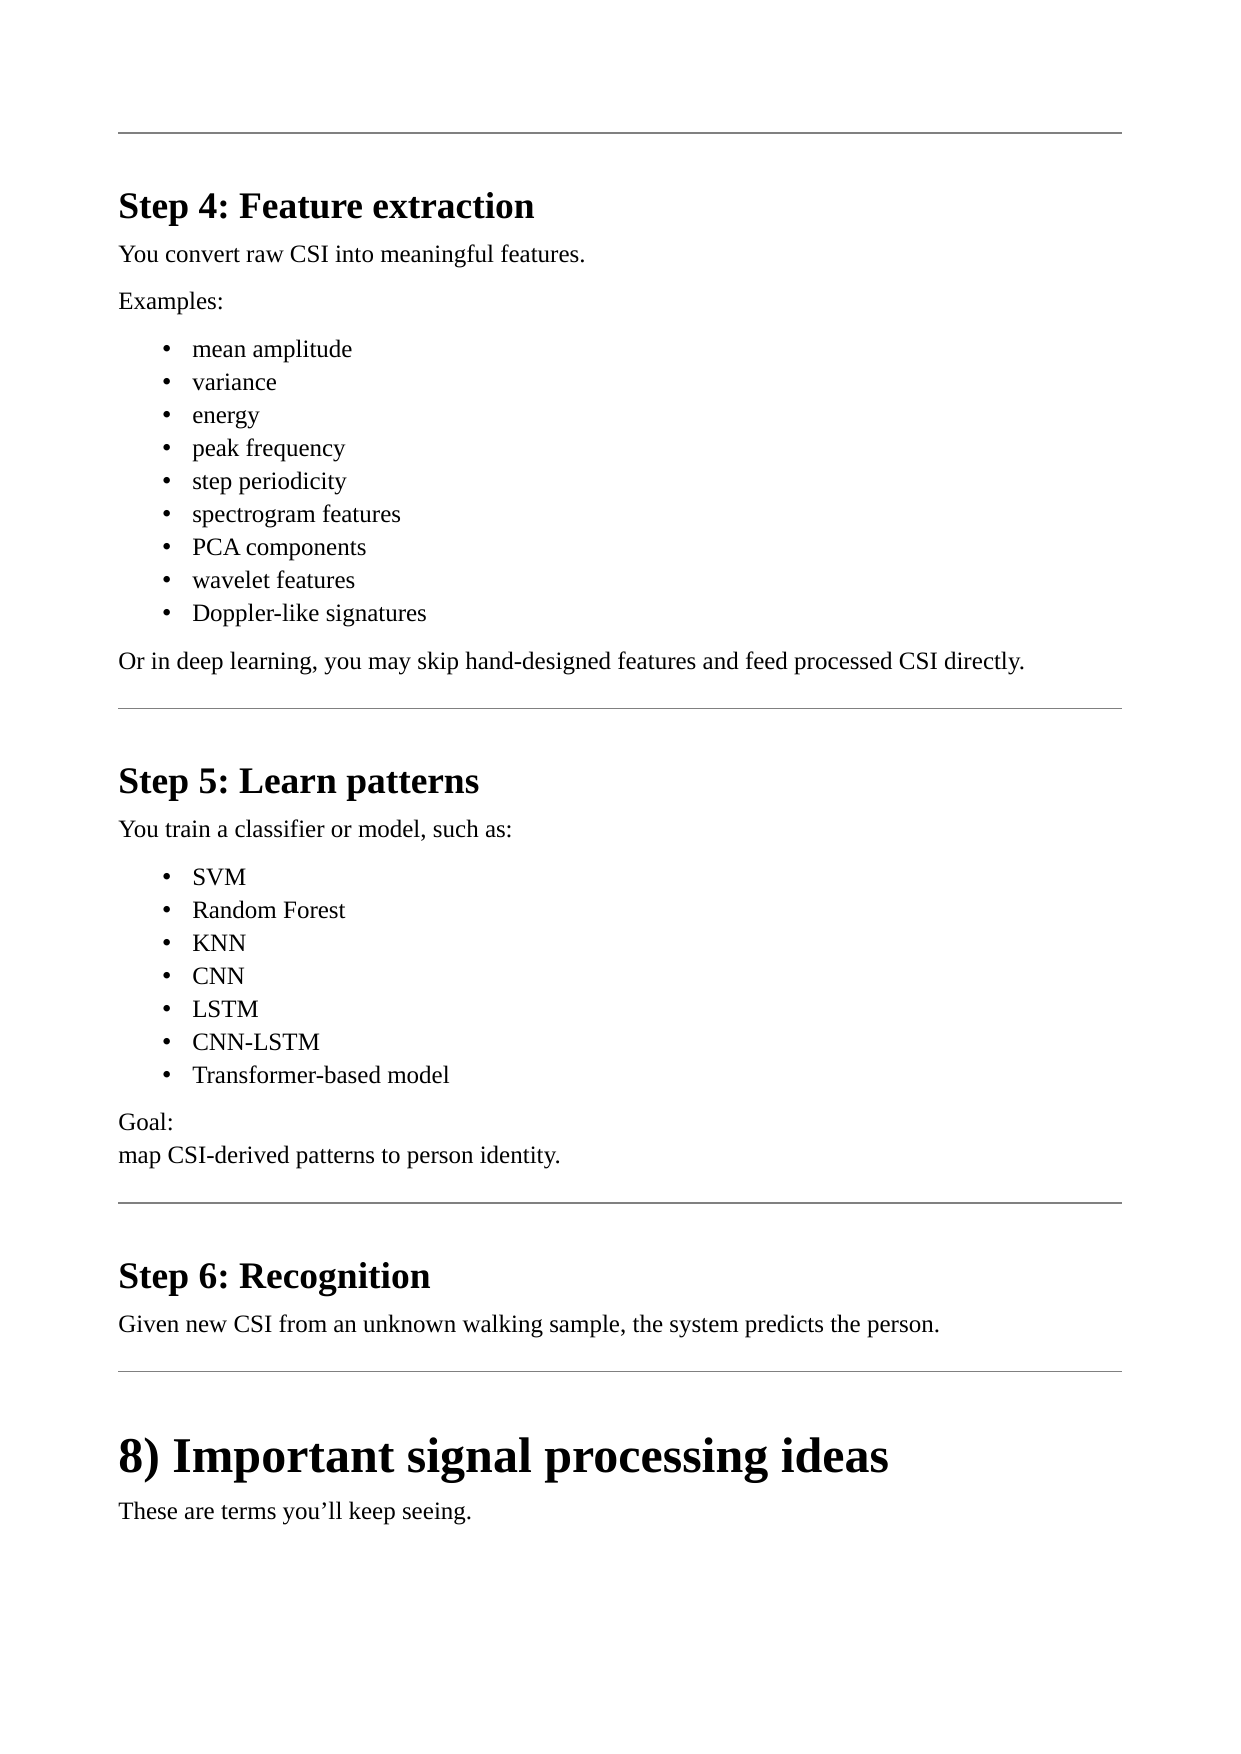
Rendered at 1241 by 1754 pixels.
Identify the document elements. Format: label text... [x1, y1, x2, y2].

text Goal: map CSI-derived patterns to person identity. [118, 1107, 1122, 1169]
list Random Forest [162, 895, 1122, 923]
list PCA components [162, 532, 1122, 561]
list wavelet features [162, 565, 1122, 594]
list peak frequency [162, 433, 1122, 462]
list KNN [162, 928, 1122, 957]
list LSTM [162, 994, 1122, 1023]
list CNN [162, 961, 1122, 989]
text You train a classifier or model, such as: [118, 814, 1122, 843]
list mean amplitude [162, 334, 1122, 363]
subtitle 8) Important signal processing ideas [118, 1426, 1122, 1483]
list variance [162, 367, 1122, 396]
list CNN-LSTM [162, 1027, 1122, 1056]
list spectrogram features [162, 499, 1122, 528]
text Or in deep learning, you may skip hand-designed features and feed processed CSI directly. [118, 646, 1122, 674]
subtitle Step 5: Learn patterns [118, 758, 1122, 802]
list Transformer-based model [162, 1060, 1122, 1089]
list energy [162, 400, 1122, 429]
text Examples: [118, 286, 1122, 315]
list Doppler-like signatures [162, 598, 1122, 627]
subtitle Step 6: Recognition [118, 1253, 1122, 1296]
list step periodicity [162, 466, 1122, 495]
text You convert raw CSI into meaningful features. [118, 239, 1122, 268]
list SVM [162, 862, 1122, 891]
text Given new CSI from an unknown walking sample, the system predicts the person. [118, 1309, 1122, 1338]
subtitle Step 4: Feature extraction [118, 183, 1122, 226]
text These are terms you’ll keep seeing. [118, 1496, 1122, 1524]
